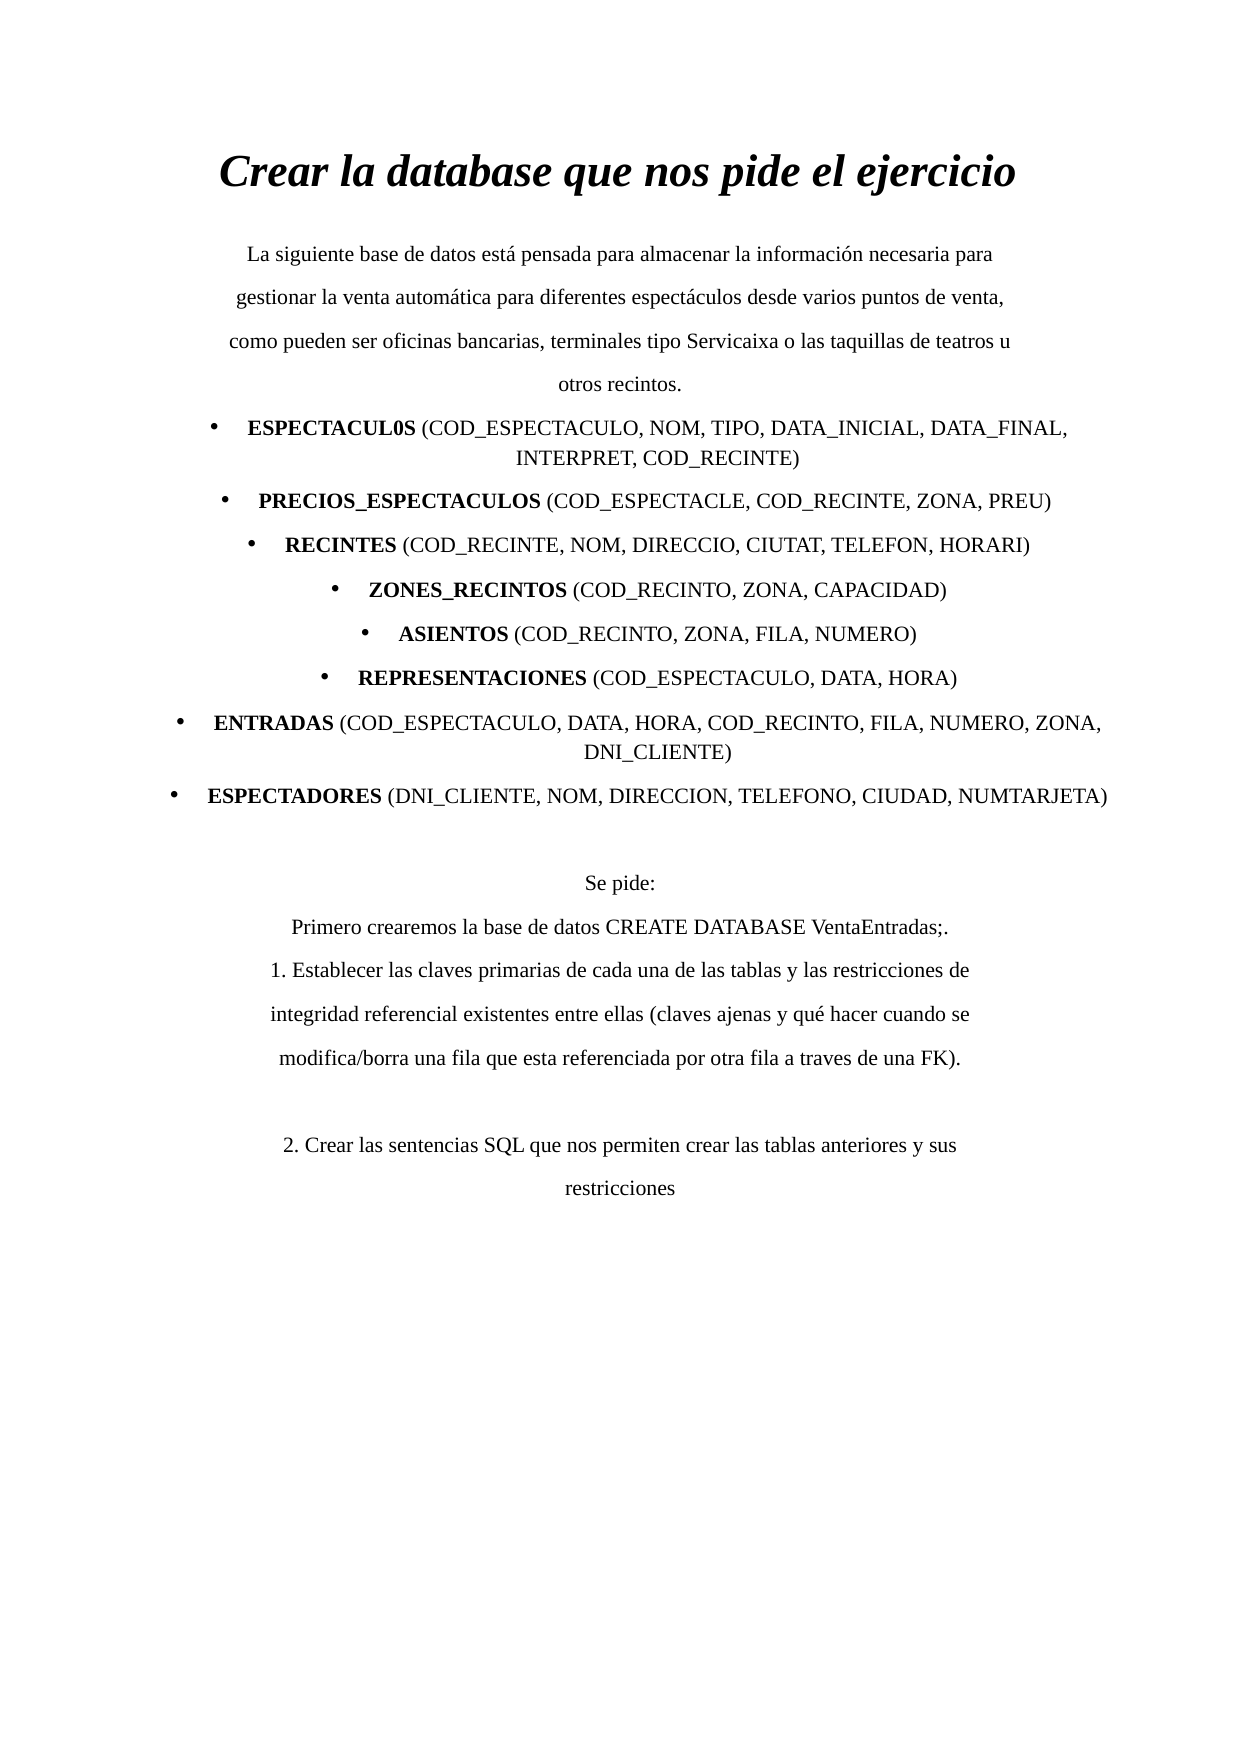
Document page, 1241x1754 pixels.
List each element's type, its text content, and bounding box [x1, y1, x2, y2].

list PRECIOS_ESPECTACULOS (COD_ESPECTACLE, COD_RECINTE, ZONA, PREU) [156, 488, 1122, 514]
subtitle Crear la database que nos pide el ejercicio [118, 143, 1122, 196]
text gestionar la venta automática para diferentes espectáculos desde varios puntos de venta, [118, 284, 1122, 309]
text restricciones [118, 1175, 1122, 1398]
text modifica/borra una fila que esta referenciada por otra fila a traves de una FK). [118, 1044, 1122, 1070]
text integridad referencial existentes entre ellas (claves ajenas y qué hacer cuando se [118, 1001, 1122, 1026]
text Se pide: [118, 870, 1122, 896]
list ESPECTACUL0S (COD_ESPECTACULO, NOM, TIPO, DATA_INICIAL, DATA_FINAL, INTERPRET, COD_RECINTE) [156, 415, 1122, 470]
text 1. Establecer las claves primarias de cada una de las tablas y las restricciones de [118, 957, 1122, 983]
text Primero crearemos la base de datos CREATE DATABASE VentaEntradas;. [118, 914, 1122, 939]
text 2. Crear las sentencias SQL que nos permiten crear las tablas anteriores y sus [118, 1132, 1122, 1157]
list REPRESENTACIONES (COD_ESPECTACULO, DATA, HORA) [156, 665, 1122, 691]
text otros recintos. [118, 371, 1122, 397]
text La siguiente base de datos está pensada para almacenar la información necesaria para [118, 208, 1122, 266]
list RECINTES (COD_RECINTE, NOM, DIRECCIO, CIUTAT, TELEFON, HORARI) [156, 532, 1122, 558]
text como pueden ser oficinas bancarias, terminales tipo Servicaixa o las taquillas de teatros u [118, 328, 1122, 353]
list ASIENTOS (COD_RECINTO, ZONA, FILA, NUMERO) [156, 621, 1122, 647]
list ZONES_RECINTOS (COD_RECINTO, ZONA, CAPACIDAD) [156, 577, 1122, 602]
list ESPECTADORES (DNI_CLIENTE, NOM, DIRECCION, TELEFONO, CIUDAD, NUMTARJETA) [156, 783, 1122, 808]
list ENTRADAS (COD_ESPECTACULO, DATA, HORA, COD_RECINTO, FILA, NUMERO, ZONA, DNI_CLIENTE) [156, 709, 1122, 764]
